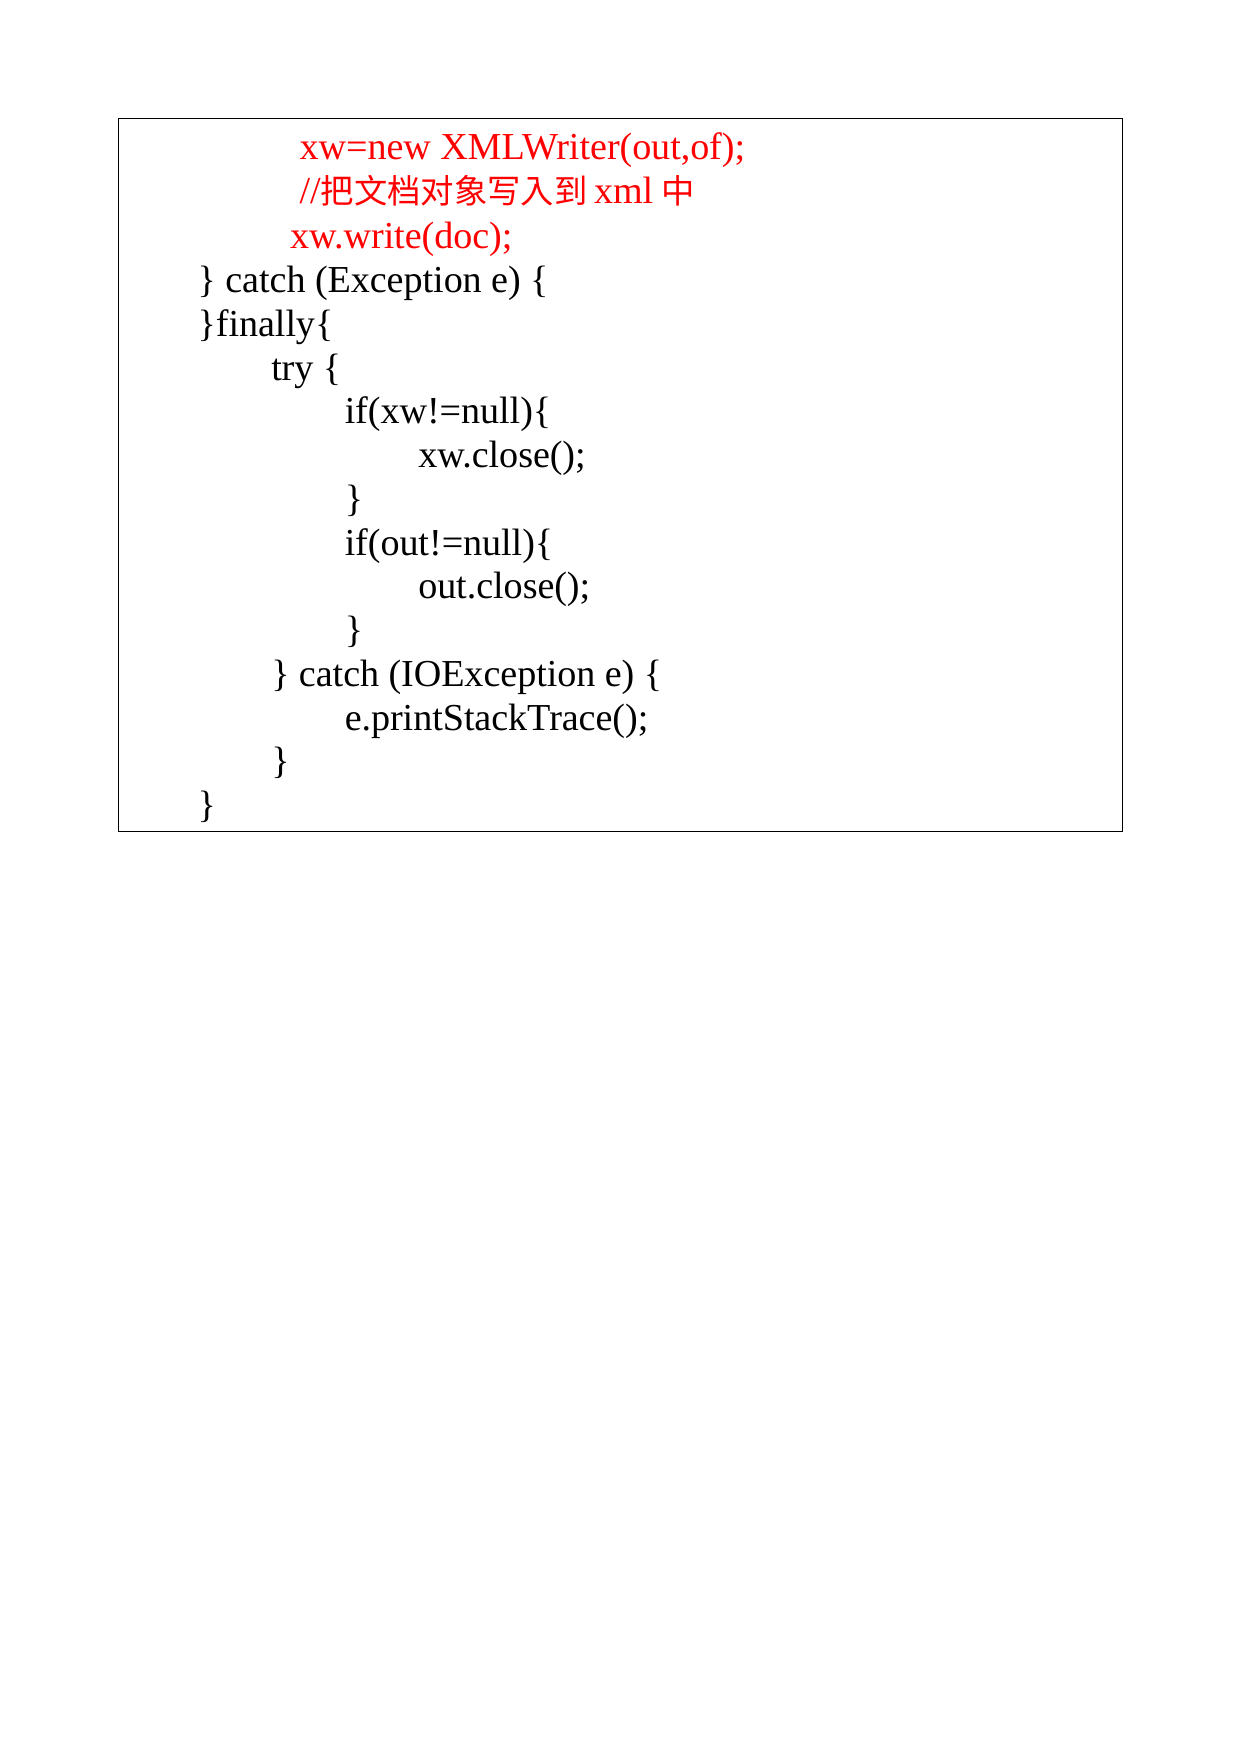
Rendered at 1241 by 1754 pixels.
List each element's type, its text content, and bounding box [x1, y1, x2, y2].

table_header xw=new XMLWriter(out,of); //把文档对象写入到xml中 xw.write(doc); } catch (Exception e) { }finally{ try { if(xw!=null){ xw.close(); } if(out!=null){ out.close(); } } catch (IOException e) { e.printStackTrace(); } } [119, 119, 1122, 831]
